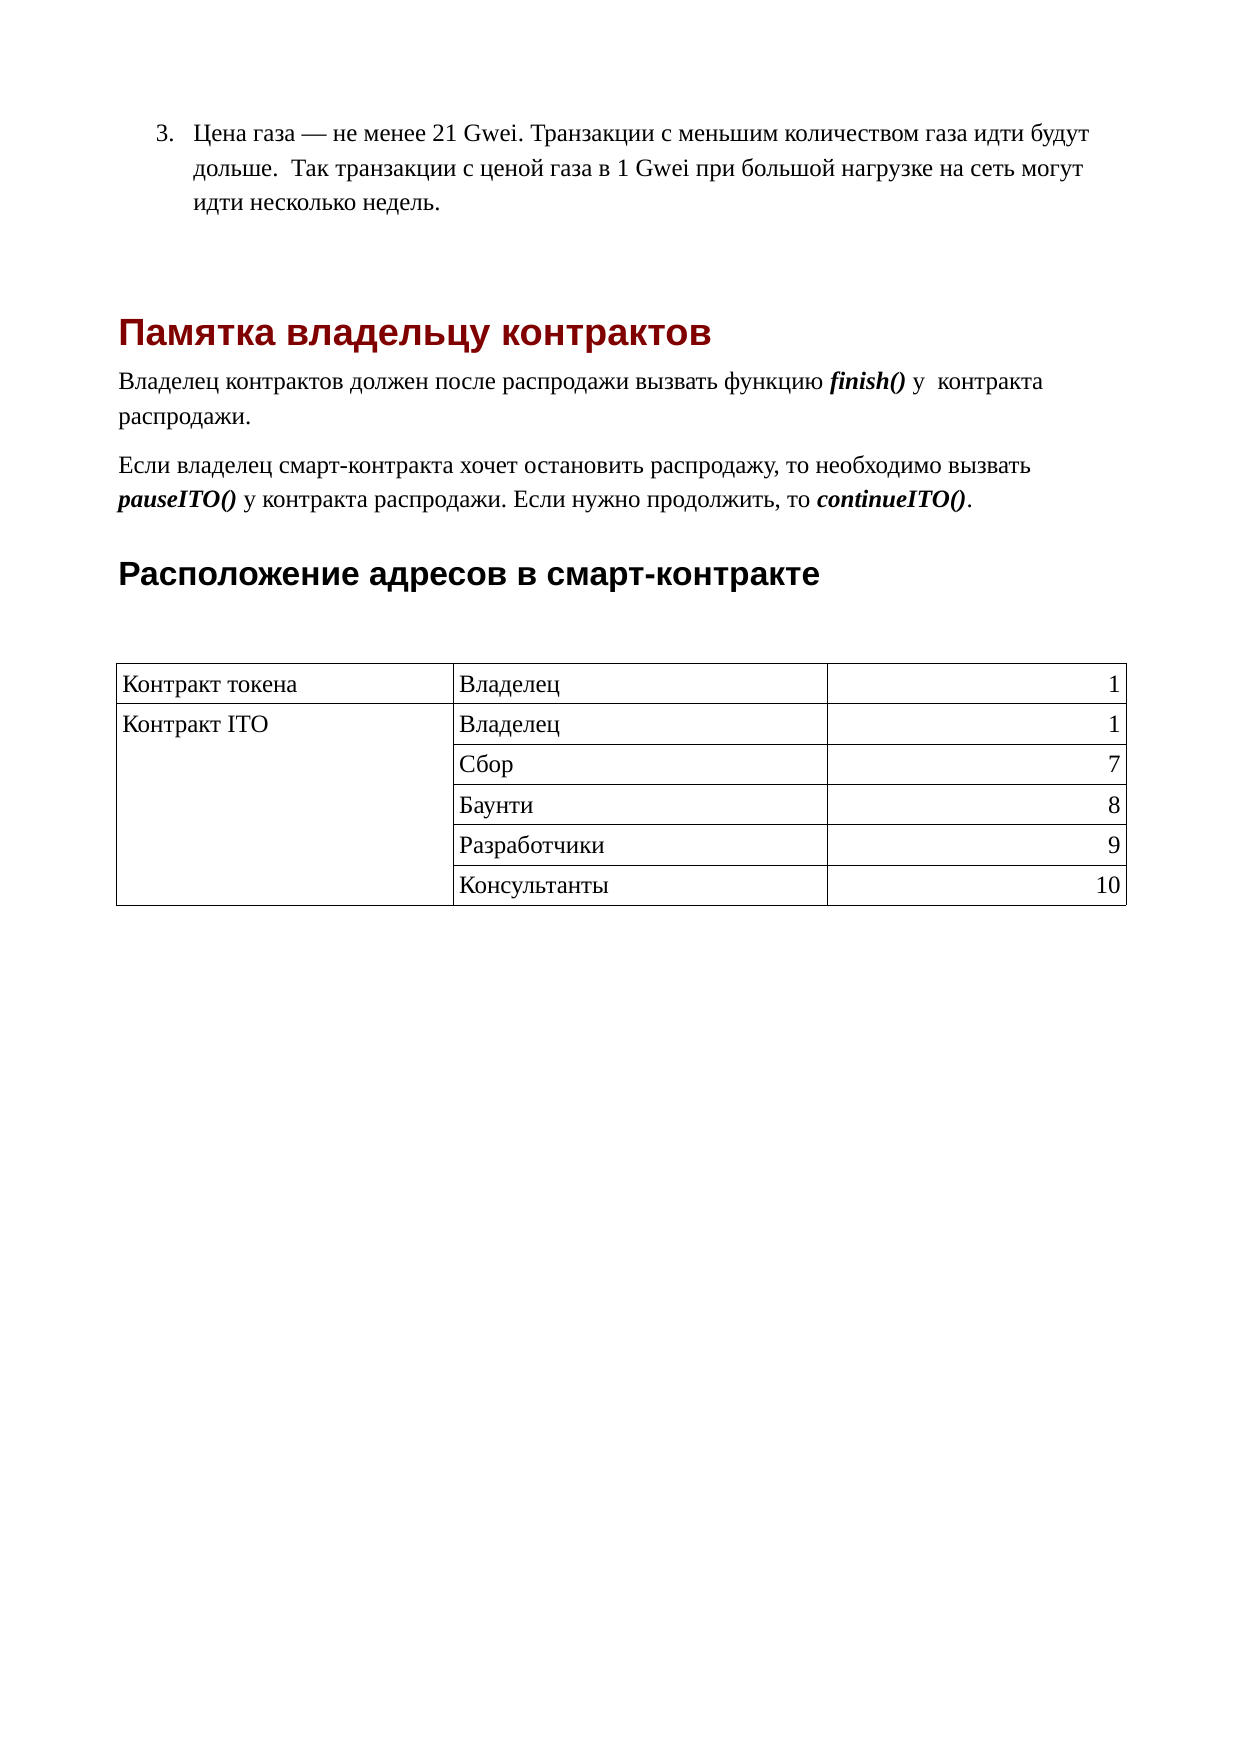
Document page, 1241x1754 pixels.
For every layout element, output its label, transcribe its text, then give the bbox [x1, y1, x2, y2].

table_cell Разработчики [454, 825, 827, 864]
table_header Владелец [454, 664, 827, 703]
table_cell 10 [828, 866, 1126, 905]
table_cell 7 [828, 745, 1126, 784]
table_cell 8 [828, 785, 1126, 824]
table_cell Консультанты [454, 866, 827, 905]
table_cell 9 [828, 825, 1126, 864]
table_cell 1 [828, 704, 1126, 743]
list Цена газа — не менее 21 Gwei. Транзакции с меньшим количеством газа идти будут дольше. Так транзакции с ценой газа в 1 Gwei при большой нагрузке на сеть могут идти несколько недель. [156, 118, 1122, 216]
subtitle Расположение адресов в смарт-контракте [118, 554, 1122, 593]
table_header 1 [828, 664, 1126, 703]
table_cell Сбор [454, 745, 827, 784]
table_cell Владелец [454, 704, 827, 743]
text Владелец контрактов должен после распродажи вызвать функцию finish() у контракта распродажи. [118, 366, 1122, 429]
table_header Контракт токена [117, 664, 453, 703]
subtitle Памятка владельцу контрактов [118, 310, 1122, 354]
text Если владелец смарт-контракта хочет остановить распродажу, то необходимо вызвать pauseITO() у контракта распродажи. Если нужно продолжить, то continueITO(). [118, 450, 1122, 513]
table_cell Баунти [454, 785, 827, 824]
table_cell Контракт ITO [117, 704, 453, 905]
